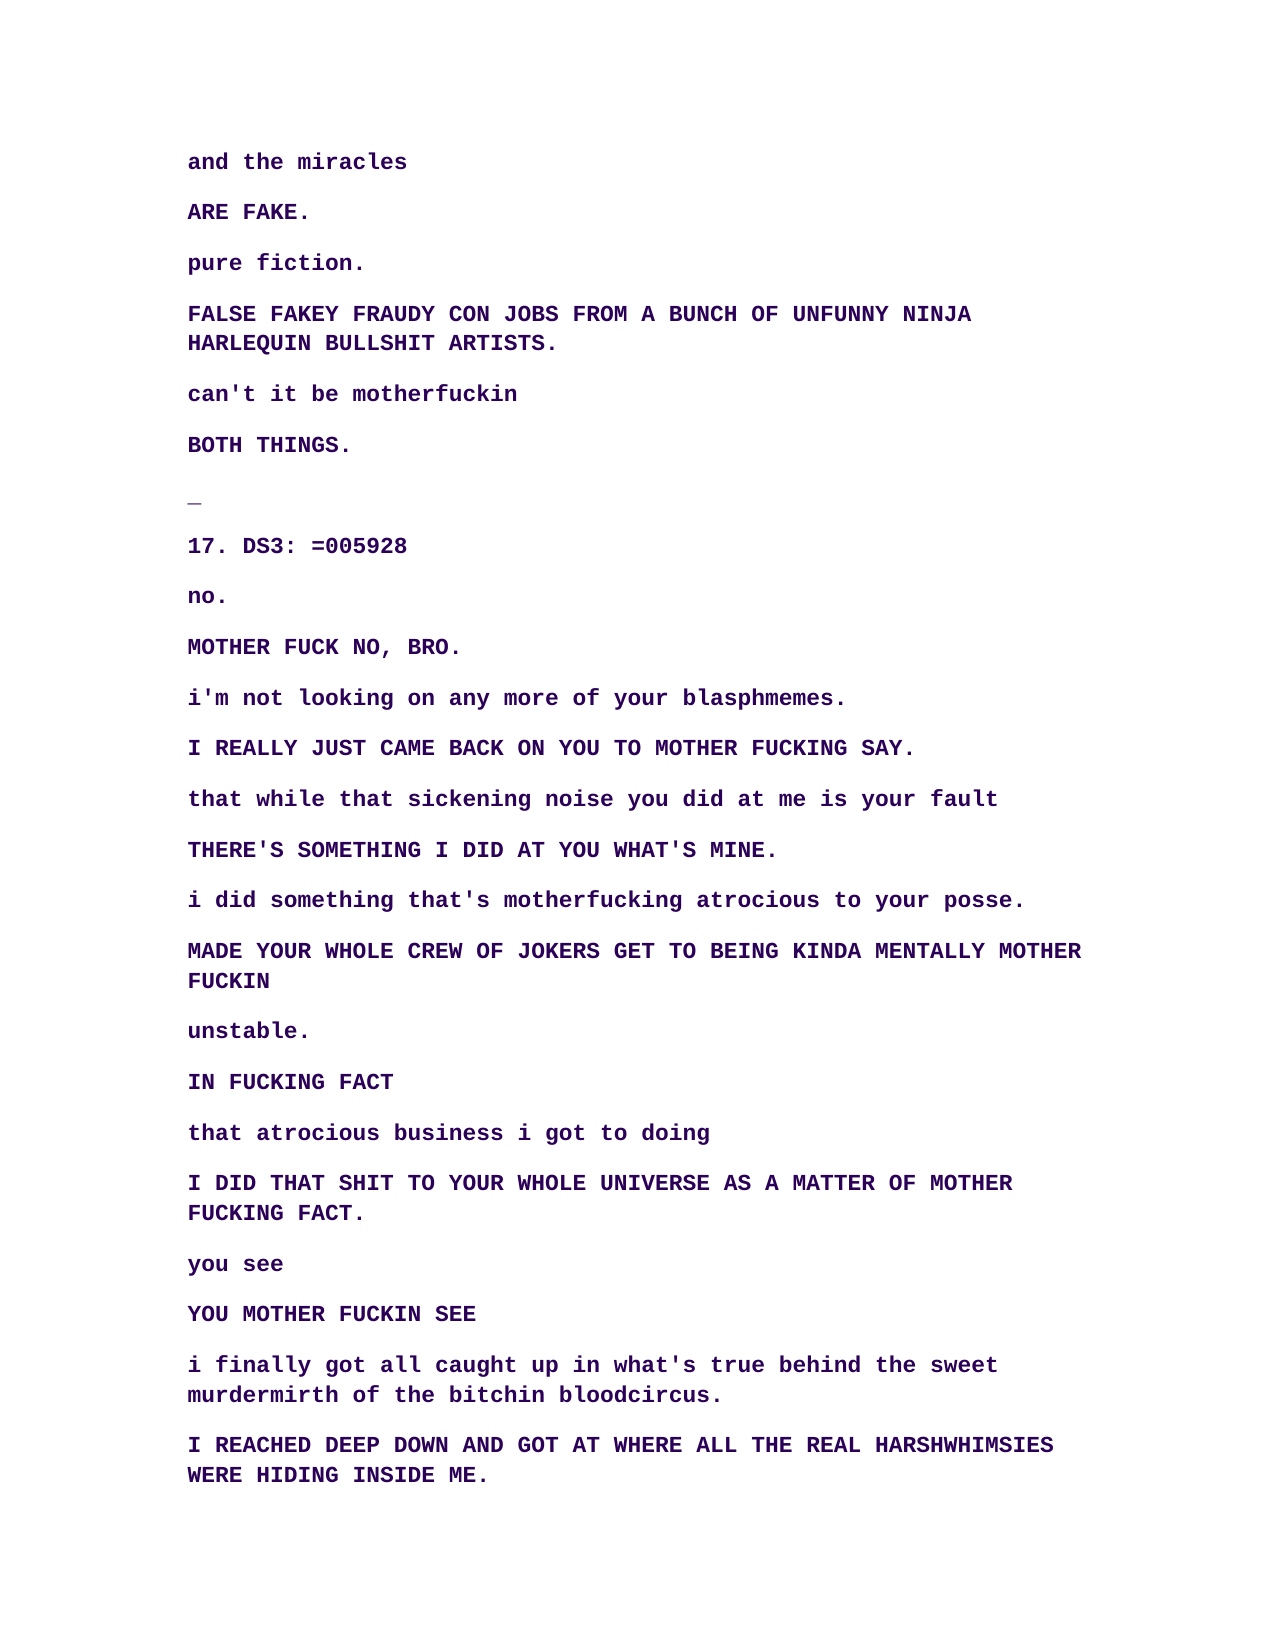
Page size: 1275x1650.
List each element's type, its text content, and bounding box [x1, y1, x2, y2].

text _ [187, 483, 1087, 509]
text THERE'S SOMETHING I DID AT YOU WHAT'S MINE. [187, 838, 1087, 864]
text MADE YOUR WHOLE CREW OF JOKERS GET TO BEING KINDA MENTALLY MOTHER FUCKIN [187, 939, 1087, 995]
text MOTHER FUCK NO, BRO. [187, 635, 1087, 661]
text FALSE FAKEY FRAUDY CON JOBS FROM A BUNCH OF UNFUNNY NINJA HARLEQUIN BULLSHIT ARTISTS. [187, 302, 1087, 358]
text 17. DS3: =005928 [187, 534, 1087, 560]
text I REACHED DEEP DOWN AND GOT AT WHERE ALL THE REAL HARSHWHIMSIES WERE HIDING INSIDE ME. [187, 1433, 1087, 1489]
text i'm not looking on any more of your blasphmemes. [187, 686, 1087, 712]
text that atrocious business i got to doing [187, 1121, 1087, 1147]
text can't it be motherfuckin [187, 382, 1087, 408]
text and the miracles [187, 150, 1087, 176]
text IN FUCKING FACT [187, 1070, 1087, 1096]
text YOU MOTHER FUCKIN SEE [187, 1302, 1087, 1328]
text BOTH THINGS. [187, 433, 1087, 459]
text I REALLY JUST CAME BACK ON YOU TO MOTHER FUCKING SAY. [187, 737, 1087, 763]
text i finally got all caught up in what's true behind the sweet murdermirth of the bitchin bloodcircus. [187, 1353, 1087, 1409]
text no. [187, 585, 1087, 611]
text pure fiction. [187, 251, 1087, 277]
text unstable. [187, 1019, 1087, 1046]
text that while that sickening noise you did at me is your fault [187, 787, 1087, 813]
text you see [187, 1252, 1087, 1278]
text i did something that's motherfucking atrocious to your posse. [187, 888, 1087, 914]
text ARE FAKE. [187, 201, 1087, 227]
text I DID THAT SHIT TO YOUR WHOLE UNIVERSE AS A MATTER OF MOTHER FUCKING FACT. [187, 1171, 1087, 1227]
